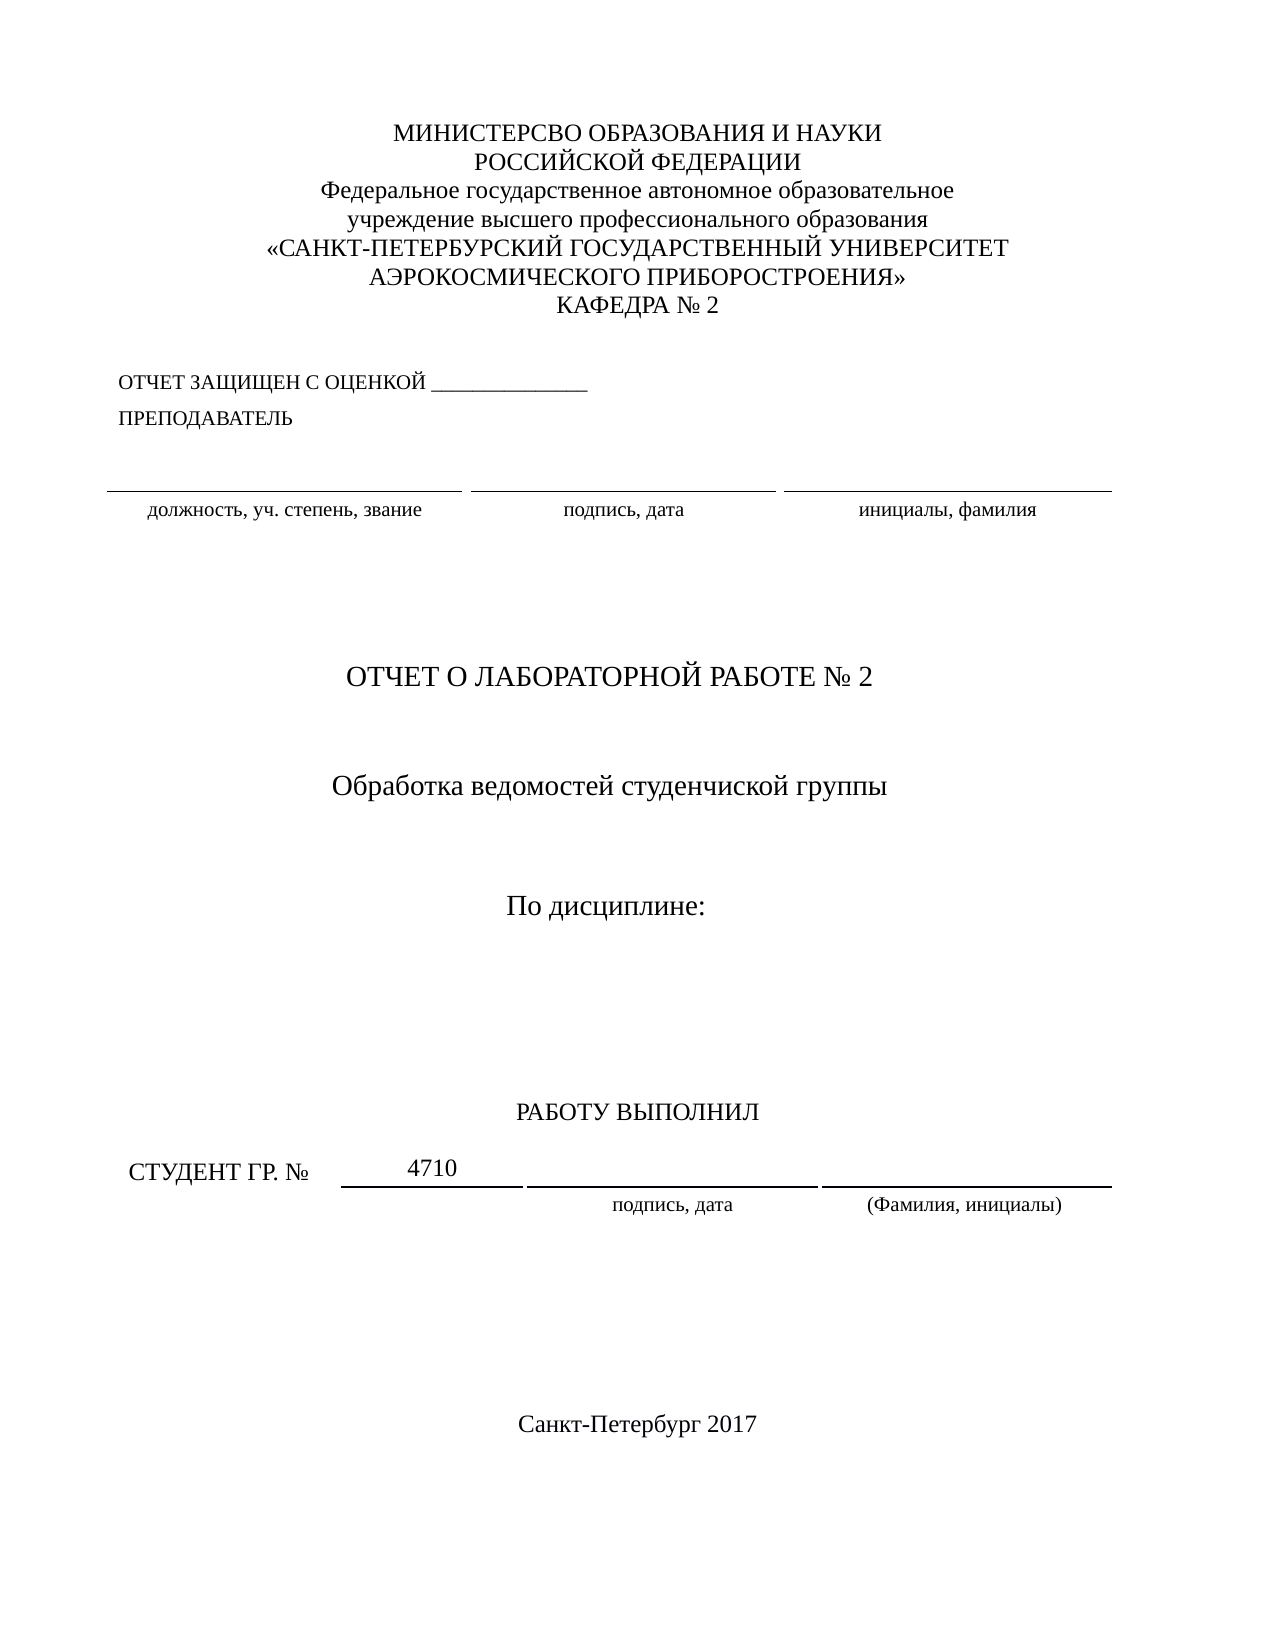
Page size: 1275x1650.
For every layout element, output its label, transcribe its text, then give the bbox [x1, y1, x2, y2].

table_cell подпись, дата [527, 1188, 818, 1221]
table_cell инициалы, фамилия [784, 492, 1112, 526]
table_cell Обработка ведомостей студенчиской группы [107, 693, 1112, 876]
table_cell [341, 1188, 523, 1221]
table_header 4710 [341, 1140, 523, 1186]
table_cell (Фамилия, инициалы) [822, 1188, 1112, 1221]
text ОТЧЕТ ЗАЩИЩЕН С ОЦЕНКОЙ _______________ [118, 369, 1157, 394]
text учреждение высшего профессионального образования «САНКТ-ПЕТЕРБУРСКИЙ ГОСУДАРСТВЕННЫЙ УНИВЕРСИТЕТ [118, 204, 1157, 262]
text МИНИСТЕРСВО ОБРАЗОВАНИЯ И НАУКИ РОССИЙСКОЙ ФЕДЕРАЦИИ Федеральное государственное автономное образовательное [118, 118, 1157, 204]
table_header ОТЧЕТ О ЛАБОРАТОРНОЙ РАБОТЕ № 2 [107, 559, 1112, 693]
table_cell [462, 491, 471, 526]
text ПРЕПОДАВАТЕЛЬ [118, 406, 1157, 430]
table_header [523, 1140, 527, 1186]
table_header СТУДЕНТ ГР. № [107, 1140, 341, 1186]
table_cell [776, 491, 783, 526]
table_cell [818, 1186, 822, 1221]
table_cell [523, 1186, 527, 1221]
table_cell По дисциплине: [107, 876, 1112, 922]
text АЭРОКОСМИЧЕСКОГО ПРИБОРОСТРОЕНИЯ» [118, 262, 1157, 291]
table_header [527, 1140, 818, 1186]
table_cell подпись, дата [471, 492, 776, 526]
text Санкт-Петербург 2017 [118, 1409, 1157, 1438]
text РАБОТУ ВЫПОЛНИЛ [118, 1097, 1157, 1126]
table_cell [107, 1186, 341, 1221]
table_cell должность, уч. степень, звание [107, 492, 462, 526]
table_header [822, 1140, 1112, 1186]
text КАФЕДРА № 2 [118, 291, 1157, 319]
table_header [818, 1140, 822, 1186]
